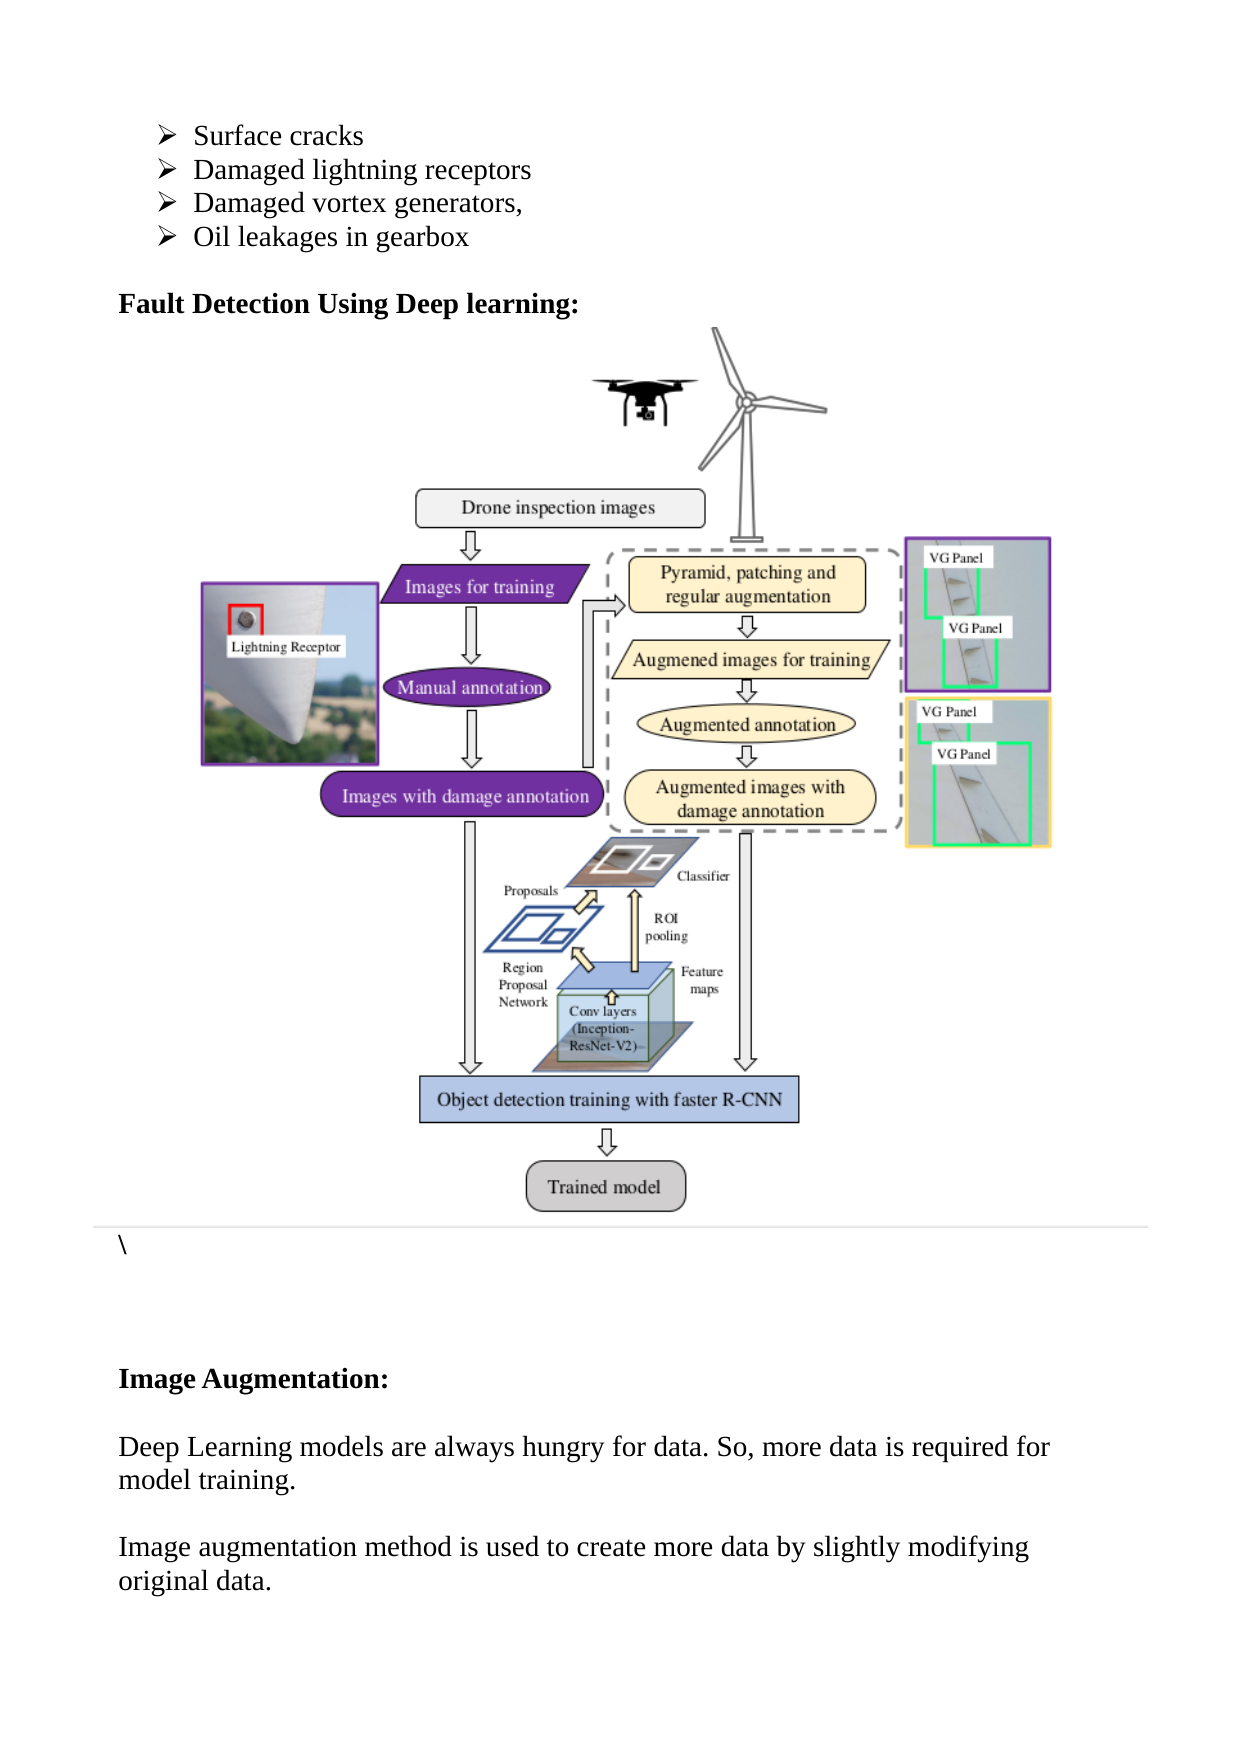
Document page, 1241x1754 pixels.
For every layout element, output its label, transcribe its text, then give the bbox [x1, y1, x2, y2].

list Damaged vortex generators, [156, 185, 1122, 219]
text Fault Detection Using Deep learning: [118, 286, 1122, 320]
picture [93, 327, 1149, 1228]
list Oil leakages in gearbox [156, 219, 1122, 253]
text Image Augmentation: [118, 1362, 1122, 1395]
list Surface cracks [156, 118, 1122, 152]
text \ [118, 1228, 1122, 1261]
text Image augmentation method is used to create more data by slightly modifying original data. [118, 1529, 1122, 1596]
text Deep Learning models are always hungry for data. So, more data is required for model training. [118, 1429, 1122, 1496]
list Damaged lightning receptors [156, 152, 1122, 185]
text [118, 320, 1122, 327]
